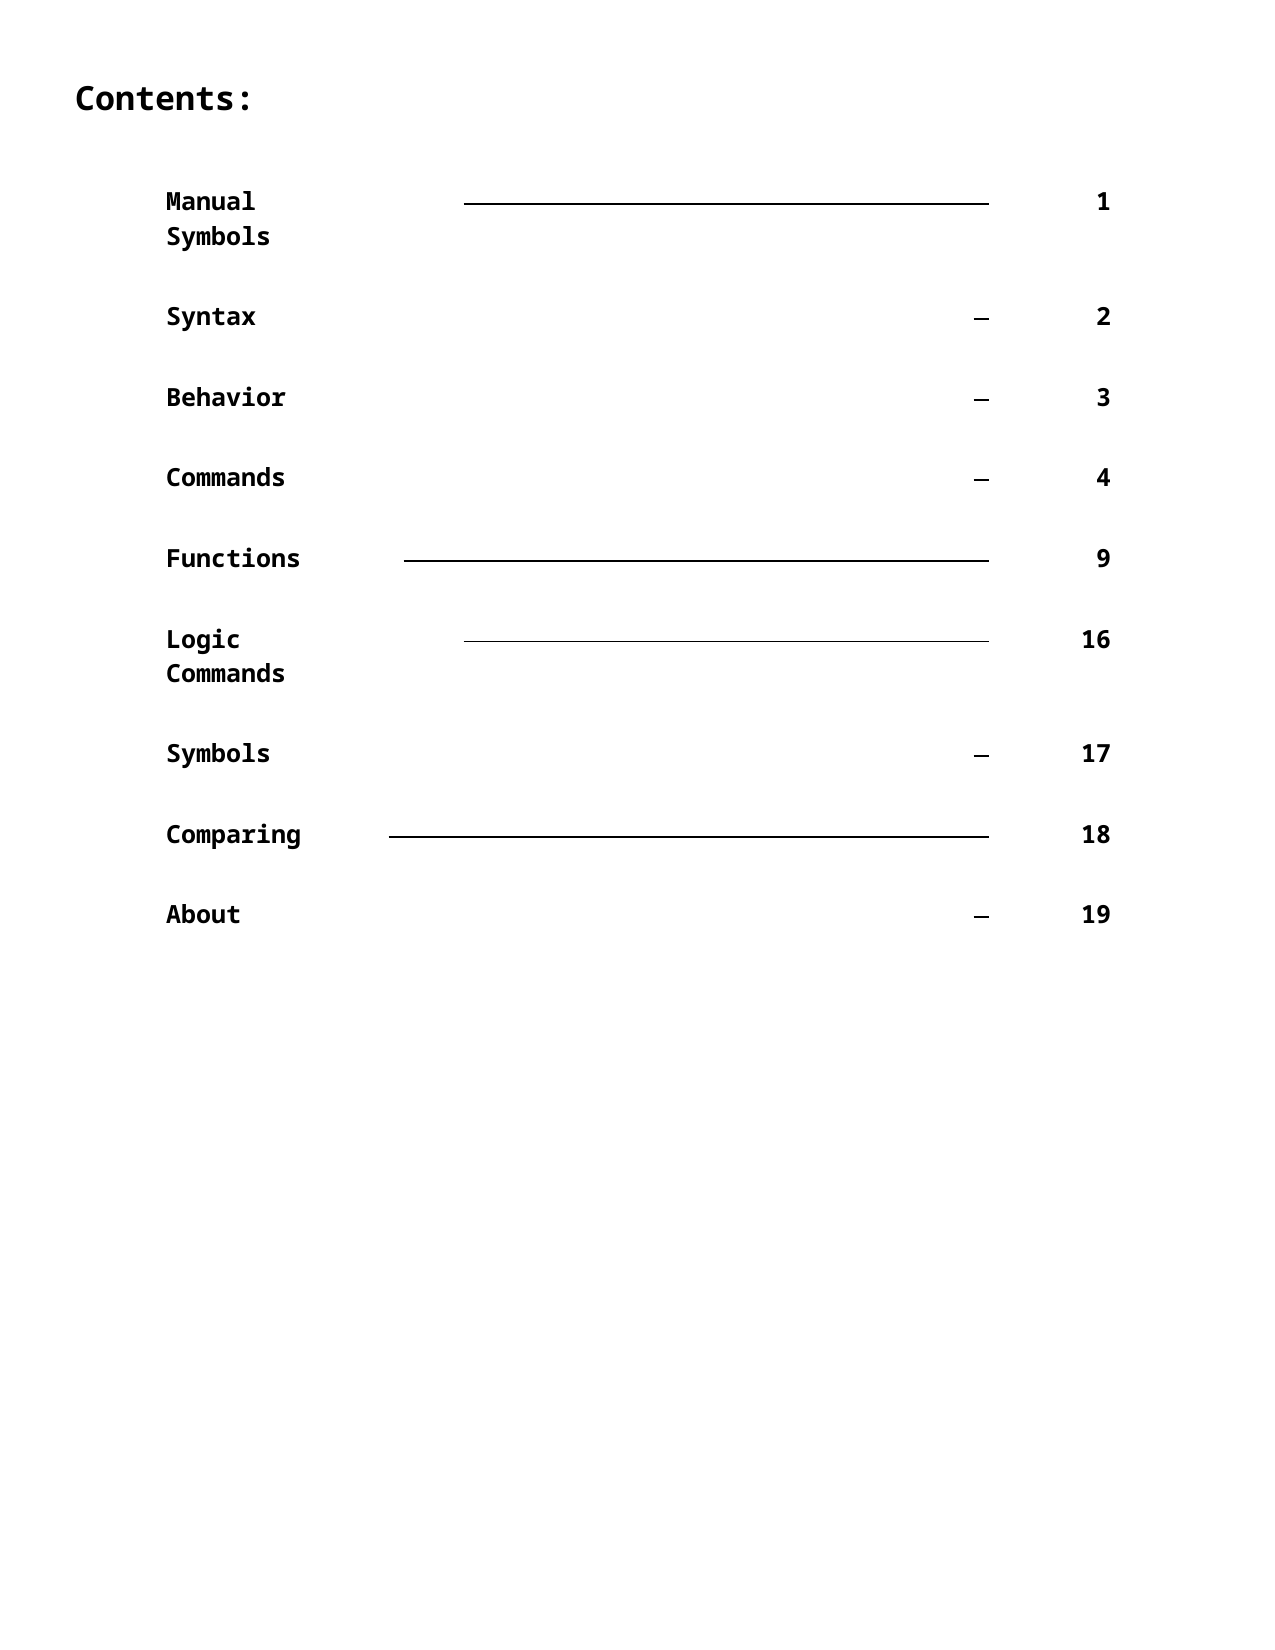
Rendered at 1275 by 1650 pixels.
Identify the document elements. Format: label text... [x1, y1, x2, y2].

table_cell [377, 374, 993, 453]
table_cell 18 [994, 811, 1116, 890]
table_cell [377, 730, 993, 810]
table_cell Commands [161, 454, 376, 534]
table_cell Symbols [161, 730, 376, 810]
table_cell [377, 616, 993, 729]
table_cell 19 [994, 891, 1116, 971]
table_cell Comparing [161, 811, 376, 890]
table_cell [377, 891, 993, 971]
table_header [377, 178, 993, 292]
table_cell About [161, 891, 376, 971]
table_cell 17 [994, 730, 1116, 810]
table_cell Behavior [161, 374, 376, 453]
table_cell [377, 535, 993, 614]
table_cell 4 [994, 454, 1116, 534]
table_cell [377, 454, 993, 534]
table_cell 3 [994, 374, 1116, 453]
text Contents: [75, 75, 1200, 120]
table_cell 9 [994, 535, 1116, 614]
table_cell 2 [994, 293, 1116, 373]
table_header Manual Symbols [161, 178, 376, 292]
table_cell [377, 811, 993, 890]
table_cell 16 [994, 616, 1116, 729]
table_cell [377, 293, 993, 373]
table_cell Logic Commands [161, 616, 376, 729]
table_cell Syntax [161, 293, 376, 373]
table_header 1 [994, 178, 1116, 292]
table_cell Functions [161, 535, 376, 614]
